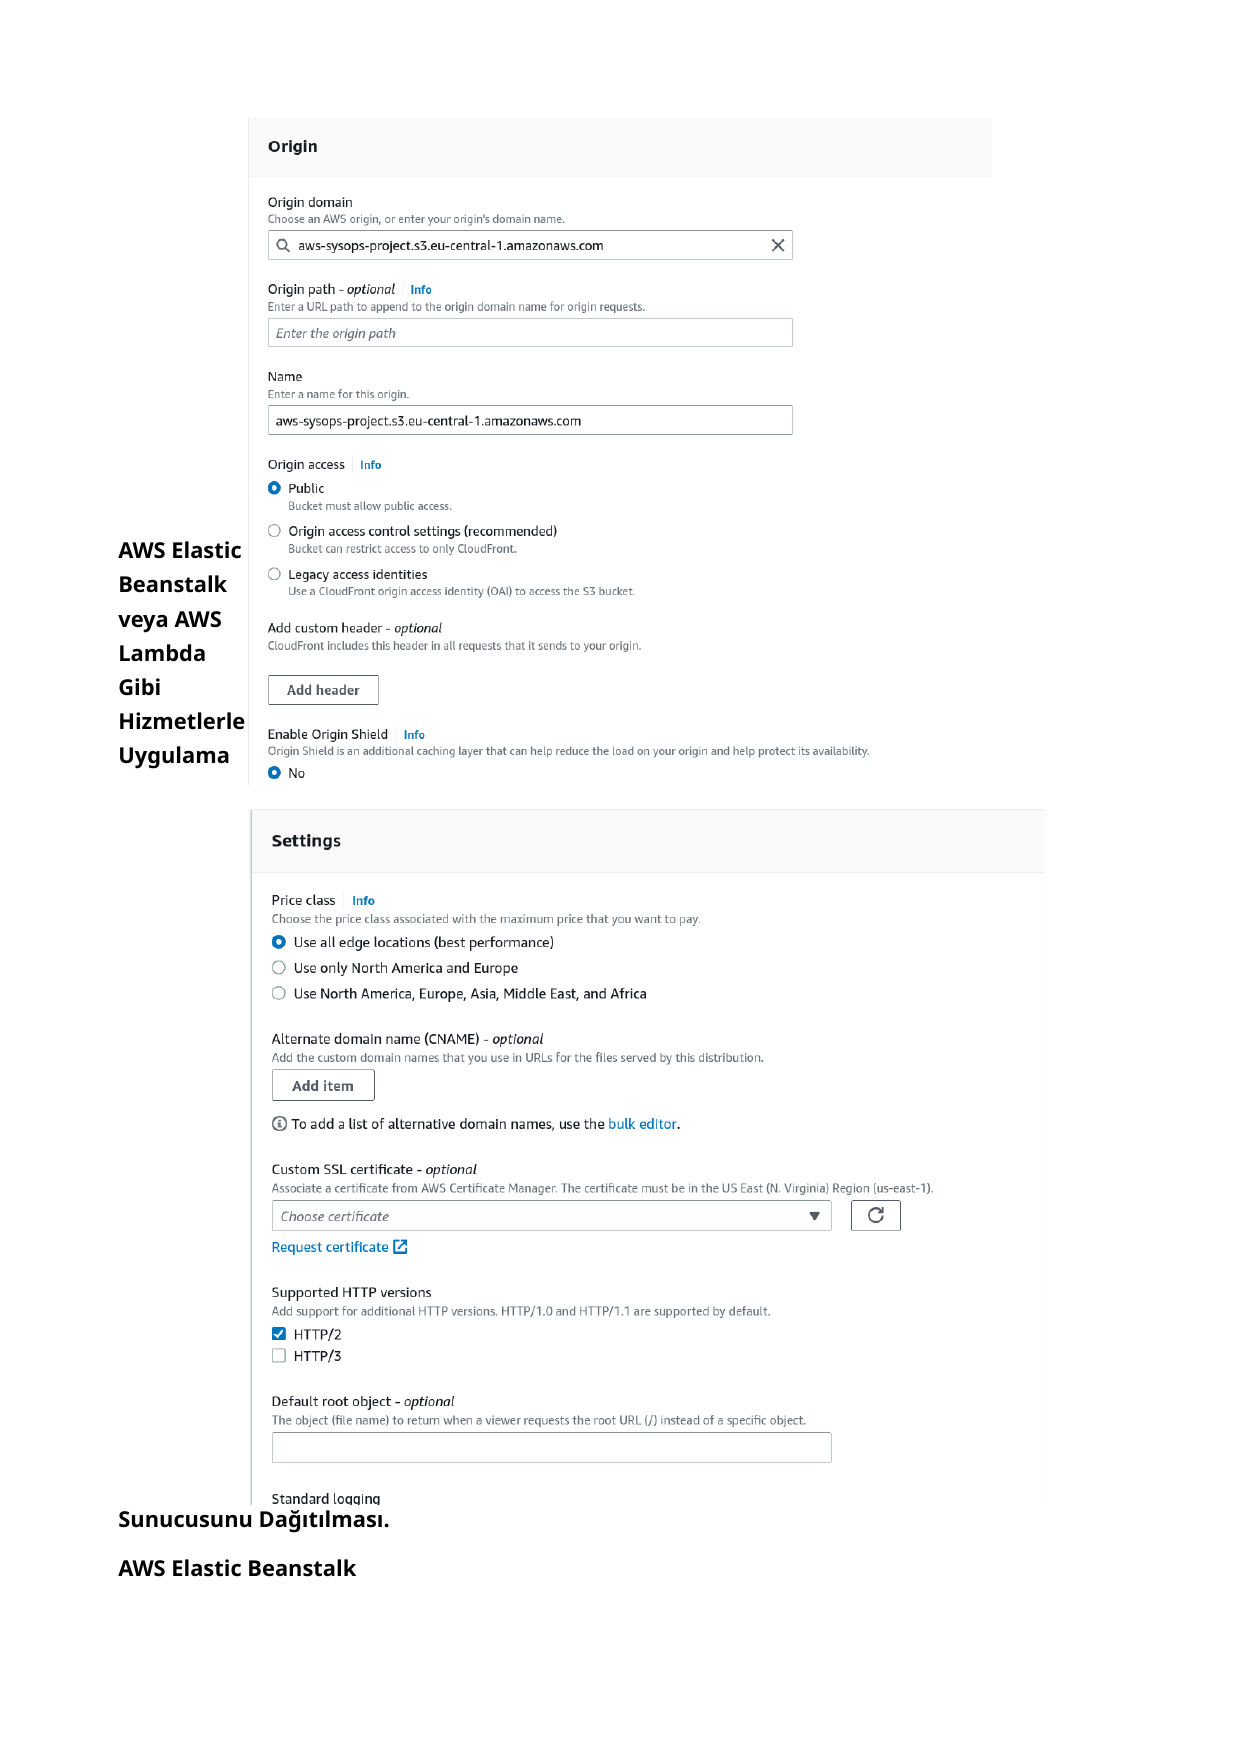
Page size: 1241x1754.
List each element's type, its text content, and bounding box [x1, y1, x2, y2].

text AWS Elastic Beanstalk [118, 1553, 1122, 1583]
picture [248, 118, 992, 785]
text AWS Elastic Beanstalk veya AWS Lambda Gibi Hizmetlerle Uygulama Sunucusunu Dağıtılması. [118, 535, 1122, 1534]
picture [249, 809, 1045, 1505]
